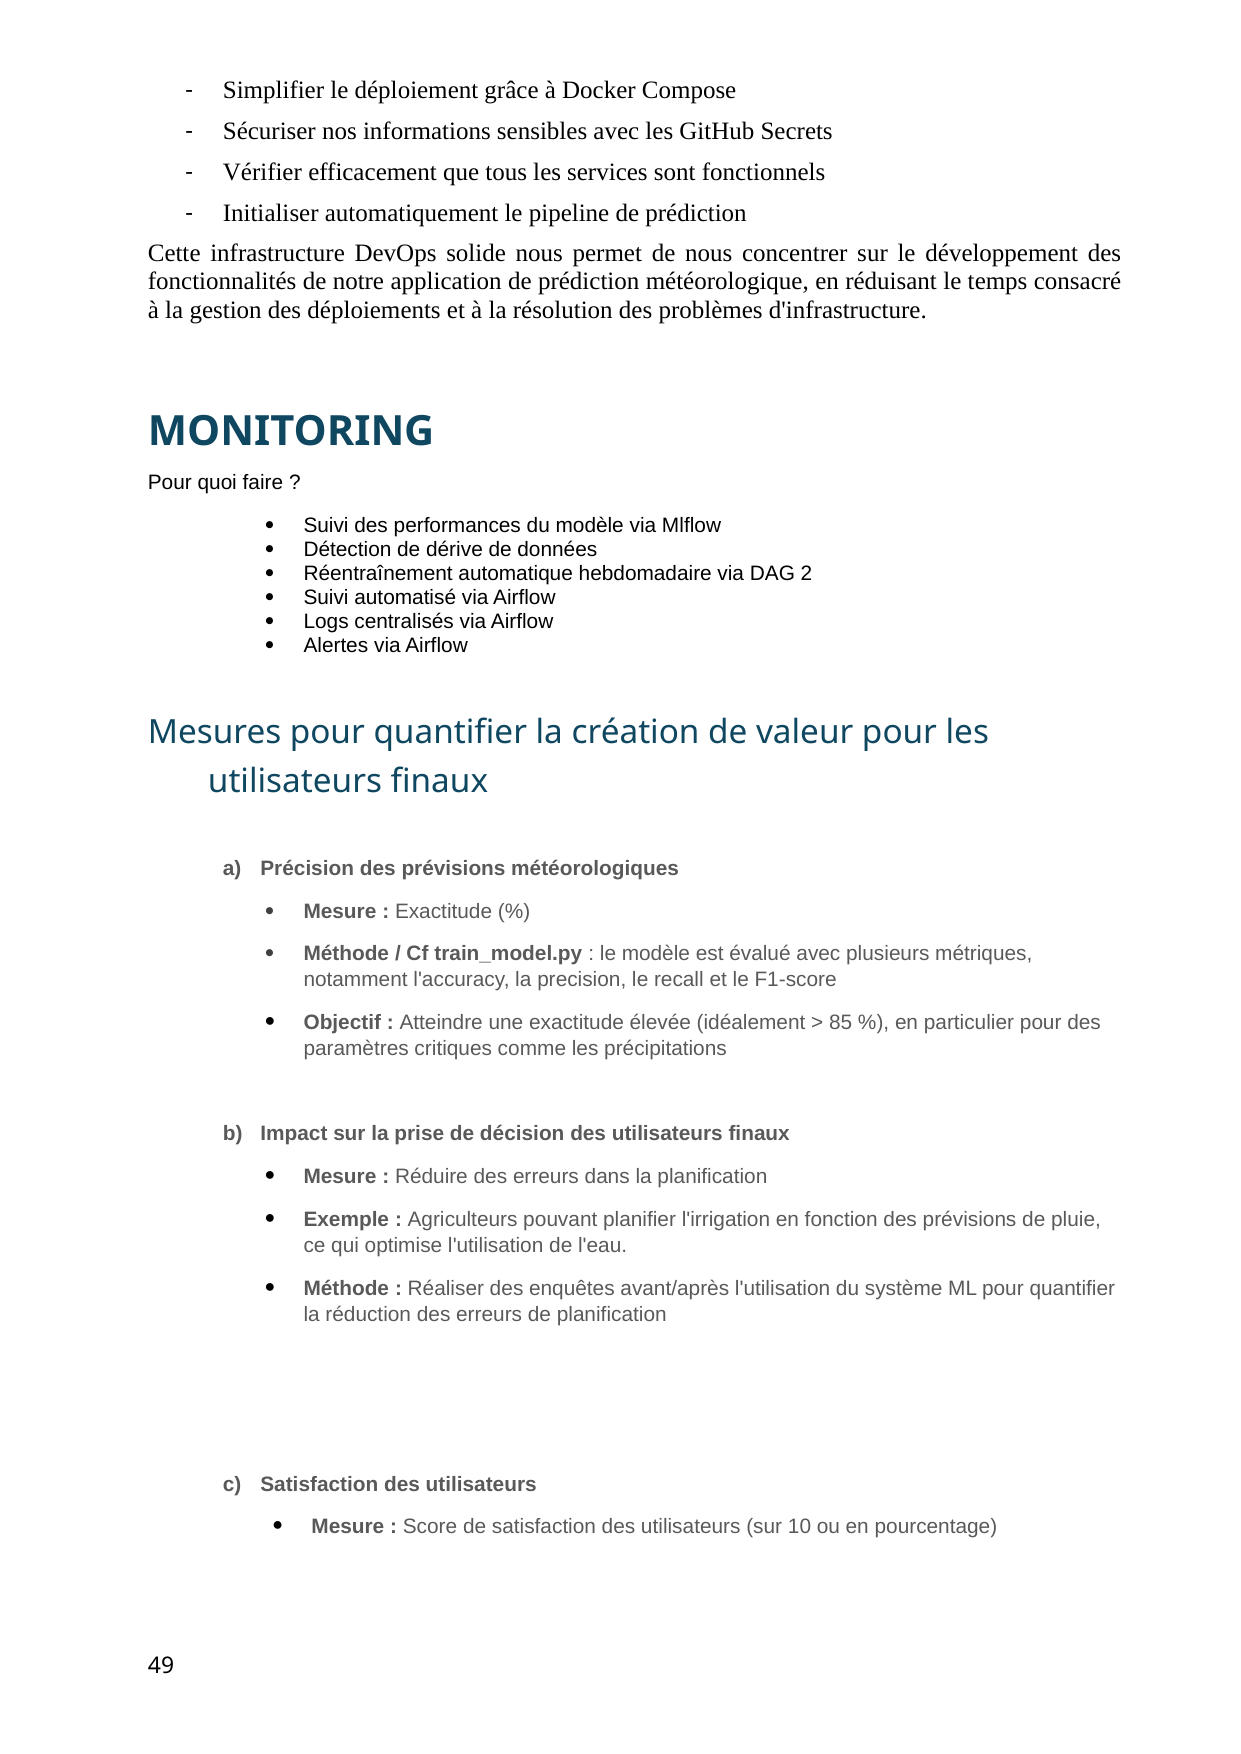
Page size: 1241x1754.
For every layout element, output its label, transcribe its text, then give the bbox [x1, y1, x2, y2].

list Mesure : Score de satisfaction des utilisateurs (sur 10 ou en pourcentage) [274, 1514, 1122, 1539]
list Sécuriser nos informations sensibles avec les GitHub Secrets [185, 115, 1122, 145]
list Simplifier le déploiement grâce à Docker Compose [185, 74, 1122, 104]
subtitle MONITORING [148, 401, 1122, 457]
list Méthode / Cf train_model.py : le modèle est évalué avec plusieurs métriques, notamment l'accuracy, la precision, le recall et le F1-score [266, 941, 1122, 991]
list Précision des prévisions météorologiques [223, 856, 1122, 880]
list Méthode : Réaliser des enquêtes avant/après l'utilisation du système ML pour quantifier la réduction des erreurs de planification [266, 1275, 1122, 1326]
text Pour quoi faire ? [148, 470, 1122, 494]
list Exemple : Agriculteurs pouvant planifier l'irrigation en fonction des prévisions de pluie, ce qui optimise l'utilisation de l'eau. [266, 1207, 1122, 1257]
list Logs centralisés via Airflow [266, 609, 1122, 633]
list Initialiser automatiquement le pipeline de prédiction [185, 197, 1122, 227]
list Suivi automatisé via Airflow [266, 585, 1122, 609]
list Alertes via Airflow [266, 633, 1122, 657]
list Détection de dérive de données [266, 537, 1122, 561]
subtitle Mesures pour quantifier la création de valeur pour les utilisateurs finaux [148, 707, 1122, 802]
list Satisfaction des utilisateurs [223, 1472, 1122, 1496]
list Suivi des performances du modèle via Mlflow [266, 513, 1122, 537]
text Cette infrastructure DevOps solide nous permet de nous concentrer sur le développement des fonctionnalités de notre application de prédiction météorologique, en réduisant le temps consacré à la gestion des déploiements et à la résolution des problèmes d'infrastructure. [148, 238, 1122, 324]
list Impact sur la prise de décision des utilisateurs finaux [223, 1121, 1122, 1145]
list Mesure : Réduire des erreurs dans la planification [266, 1163, 1122, 1188]
list Mesure : Exactitude (%) [266, 899, 1122, 923]
list Réentraînement automatique hebdomadaire via DAG 2 [266, 561, 1122, 585]
list Vérifier efficacement que tous les services sont fonctionnels [185, 156, 1122, 186]
list Objectif : Atteindre une exactitude élevée (idéalement > 85 %), en particulier pour des paramètres critiques comme les précipitations [266, 1010, 1122, 1060]
